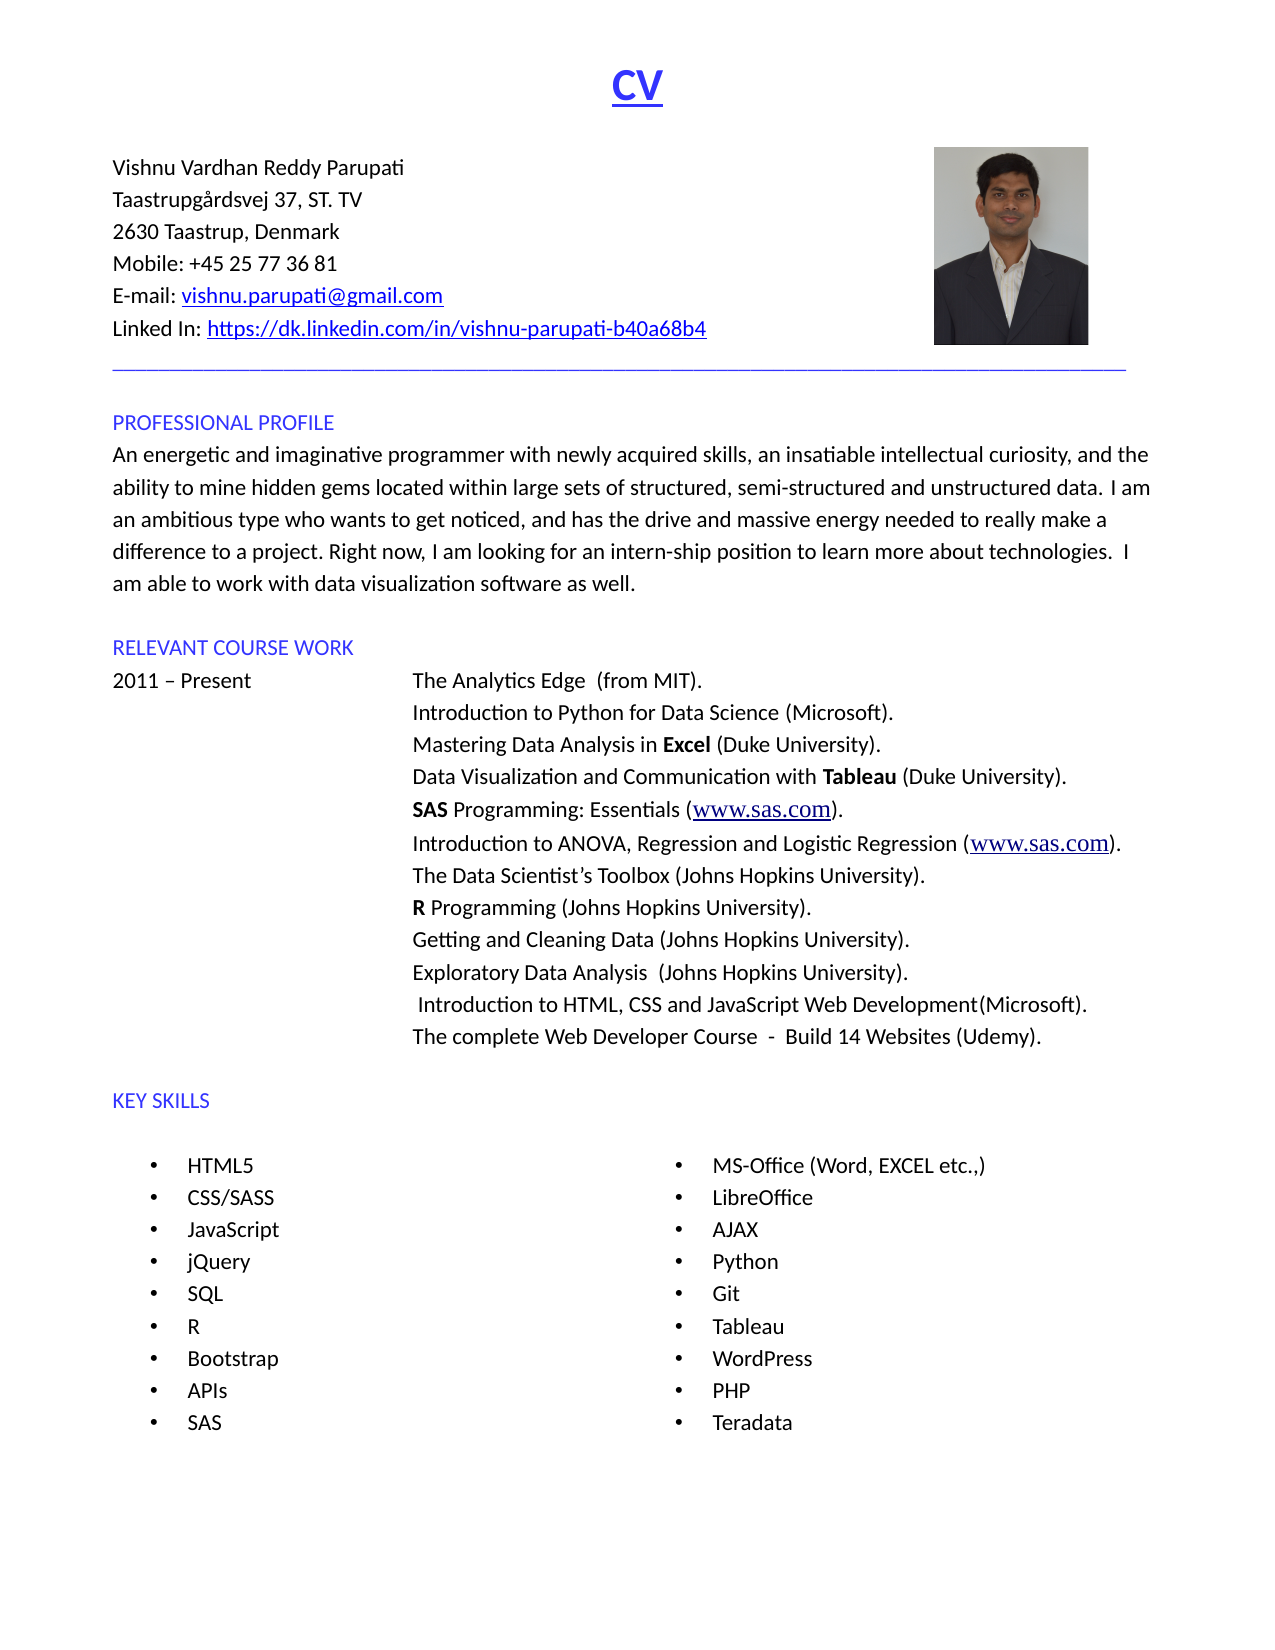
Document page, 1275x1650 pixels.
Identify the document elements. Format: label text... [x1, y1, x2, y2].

text [1089, 217, 1162, 245]
list SAS [150, 1408, 637, 1436]
subtitle [1089, 185, 1162, 213]
subtitle RELEVANT COURSE WORK [112, 633, 1162, 662]
list LibreOffice [675, 1183, 1162, 1211]
text E-mail: vishnu.parupati@gmail.com [112, 281, 934, 309]
list APIs [150, 1376, 637, 1404]
list Python [675, 1247, 1162, 1275]
text 2011 – Present The Analytics Edge (from MIT). [112, 666, 1162, 694]
text [1089, 314, 1162, 342]
text [1089, 249, 1162, 277]
list Bootstrap [150, 1344, 637, 1372]
list SQL [150, 1279, 637, 1308]
text Mastering Data Analysis in Excel (Duke University). [112, 730, 1162, 758]
text The Data Scientist’s Toolbox (Johns Hopkins University). [112, 861, 1162, 889]
text Introduction to Python for Data Science (Microsoft). [112, 698, 1162, 726]
list Git [675, 1279, 1162, 1308]
text Linked In: https://dk.linkedin.com/in/vishnu-parupati-b40a68b4 [112, 314, 934, 342]
text Introduction to HTML, CSS and JavaScript Web Development(Microsoft). [112, 990, 1162, 1018]
list PHP [675, 1376, 1162, 1404]
text 2630 Taastrup, Denmark [112, 217, 934, 245]
text An energetic and imaginative programmer with newly acquired skills, an insatiable intellectual curiosity, and the ability to mine hidden gems located within large sets of structured, semi-structured and unstructured data. I am an ambitious type who wants to get noticed, and has the drive and massive energy needed to really make a difference to a project. Right now, I am looking for an intern-ship position to learn more about technologies. I am able to work with data visualization software as well. [112, 440, 1162, 597]
text The complete Web Developer Course - Build 14 Websites (Udemy). [112, 1022, 1162, 1050]
list R [150, 1312, 637, 1340]
text KEY SKILLS [112, 1086, 1162, 1114]
list AJAX [675, 1215, 1162, 1243]
subtitle CV [112, 56, 1162, 112]
list WordPress [675, 1344, 1162, 1372]
subtitle Vishnu Vardhan Reddy Parupati [112, 153, 934, 181]
text _________________________________________________________________________________________ [112, 346, 1162, 374]
text Introduction to ANOVA, Regression and Logistic Regression (www.sas.com). [112, 828, 1162, 857]
subtitle [1089, 153, 1162, 181]
subtitle Taastrupgårdsvej 37, ST. TV [112, 185, 934, 213]
list HTML5 [150, 1151, 637, 1179]
list Tableau [675, 1312, 1162, 1340]
list jQuery [150, 1247, 637, 1275]
text Exploratory Data Analysis (Johns Hopkins University). [112, 958, 1162, 986]
text Mobile: +45 25 77 36 81 [112, 249, 934, 277]
text PROFESSIONAL PROFILE [112, 408, 1162, 436]
list JavaScript [150, 1215, 637, 1243]
text R Programming (Johns Hopkins University). [112, 893, 1162, 921]
list MS-Office (Word, EXCEL etc.,) [675, 1151, 1162, 1179]
picture [934, 147, 1089, 345]
text Data Visualization and Communication with Tableau (Duke University). [112, 762, 1162, 790]
text [1089, 281, 1162, 309]
list Teradata [675, 1408, 1162, 1436]
list CSS/SASS [150, 1183, 637, 1211]
text Getting and Cleaning Data (Johns Hopkins University). [112, 926, 1162, 953]
text SAS Programming: Essentials (www.sas.com). [112, 794, 1162, 823]
